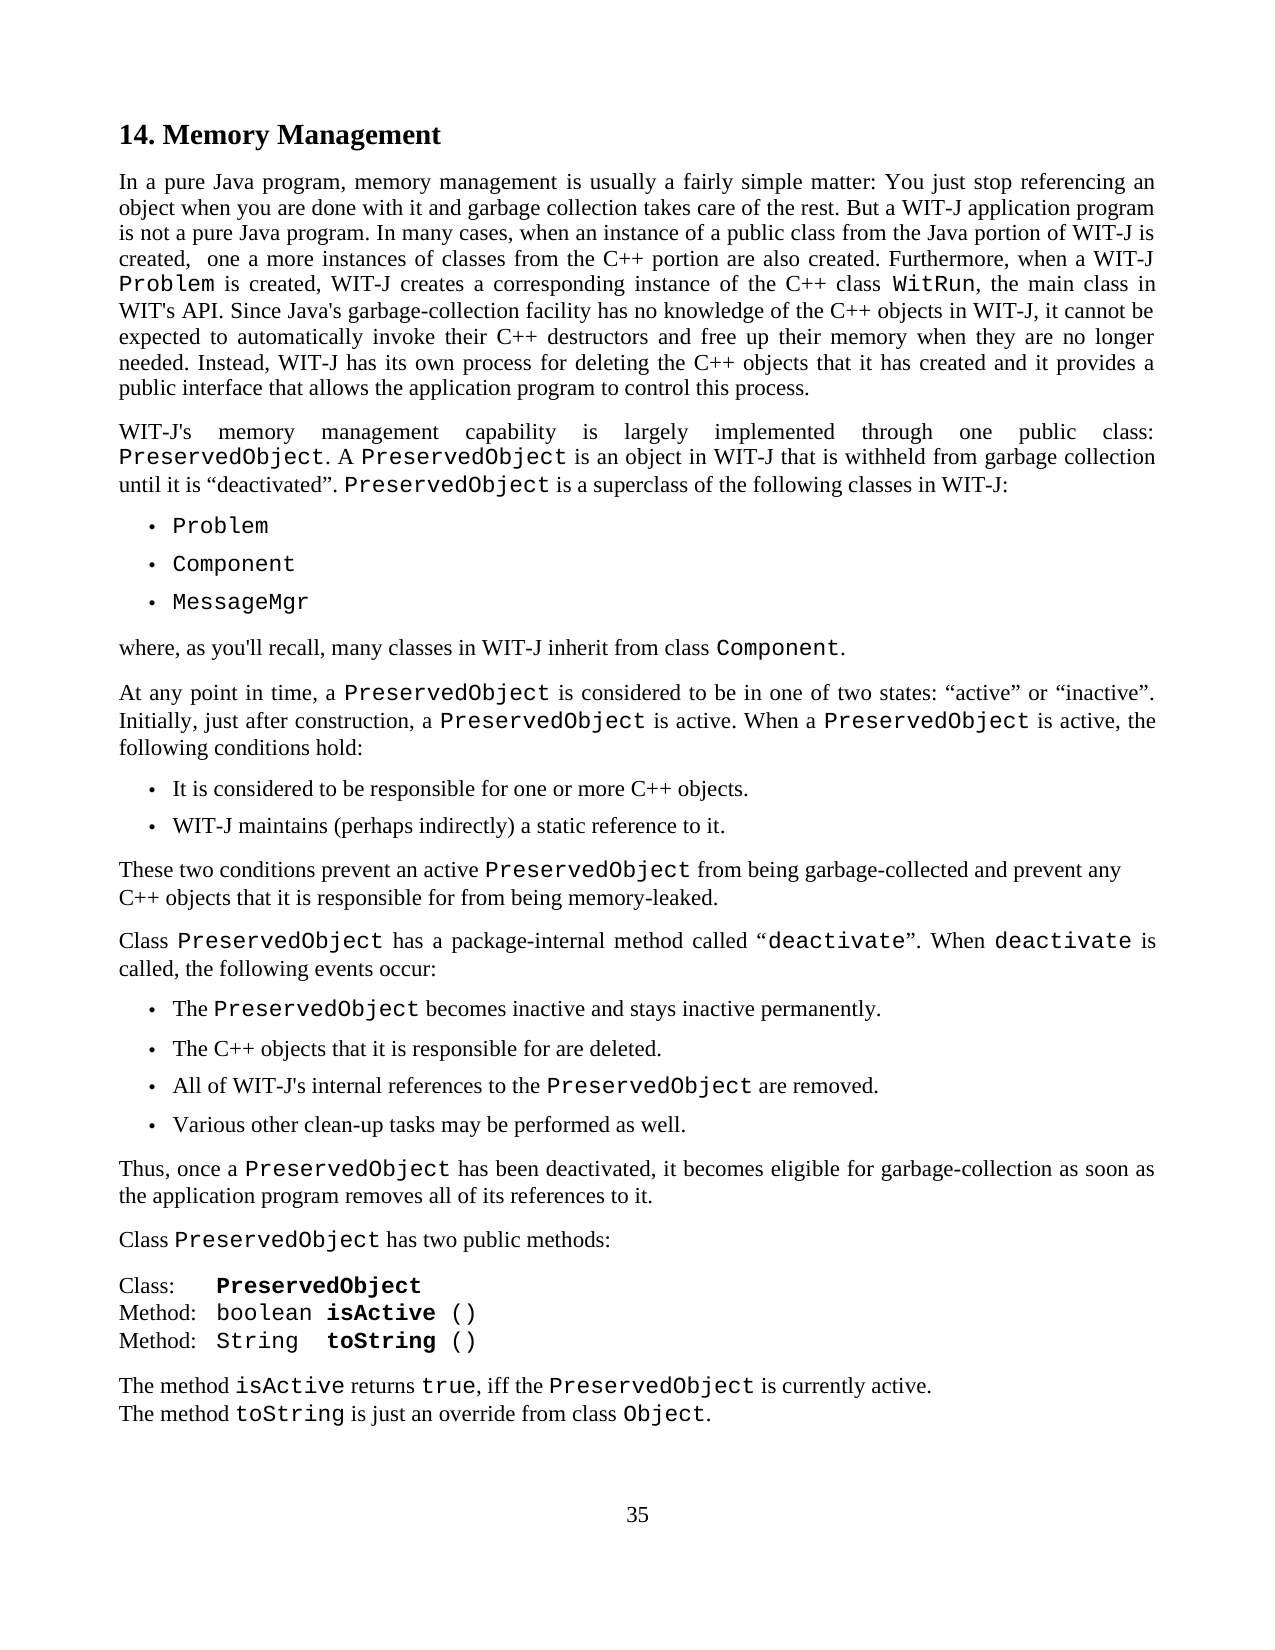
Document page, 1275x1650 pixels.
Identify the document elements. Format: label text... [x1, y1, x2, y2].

text WIT-J's memory management capability is largely implemented through one public class: PreservedObject. A PreservedObject is an object in WIT-J that is withheld from garbage collection until it is “deactivated”. PreservedObject is a superclass of the following classes in WIT-J: [118, 418, 1156, 499]
text Class PreservedObject has two public methods: [118, 1227, 1156, 1254]
text These two conditions prevent an active PreservedObject from being garbage-collected and prevent any C++ objects that it is responsible for from being memory-leaked. [118, 857, 1156, 910]
text The method toString is just an override from class Object. [118, 1401, 1156, 1428]
list All of WIT-J's internal references to the PreservedObject are removed. [118, 1073, 1156, 1100]
list The C++ objects that it is responsible for are deleted. [118, 1035, 1156, 1061]
list Component [118, 552, 1156, 578]
text Method: String toString () [118, 1327, 1156, 1355]
list WIT-J maintains (perhaps indirectly) a static reference to it. [118, 813, 1156, 839]
list It is considered to be responsible for one or more C++ objects. [118, 776, 1156, 801]
text where, as you'll recall, many classes in WIT-J inherit from class Component. [118, 635, 1156, 662]
text At any point in time, a PreservedObject is considered to be in one of two states: “active” or “inactive”. Initially, just after construction, a PreservedObject is active. When a PreservedObject is active, the following conditions hold: [118, 680, 1156, 761]
text Class: PreservedObject [118, 1272, 1156, 1300]
text In a pure Java program, memory management is usually a fairly simple matter: You just stop referencing an object when you are done with it and garbage collection takes care of the rest. But a WIT-J application program is not a pure Java program. In many cases, when an instance of a public class from the Java portion of WIT-J is created, one a more instances of classes from the C++ portion are also created. Furthermore, when a WIT-J Problem is created, WIT-J creates a corresponding instance of the C++ class WitRun, the main class in WIT's API. Since Java's garbage-collection facility has no knowledge of the C++ objects in WIT-J, it cannot be expected to automatically invoke their C++ destructors and free up their memory when they are no longer needed. Instead, WIT-J has its own process for deleting the C++ objects that it has created and it provides a public interface that allows the application program to control this process. [118, 169, 1156, 401]
list Various other clean-up tasks may be performed as well. [118, 1112, 1156, 1138]
subtitle Memory Management [118, 118, 1156, 151]
text Method: boolean isActive () [118, 1300, 1156, 1327]
text Thus, once a PreservedObject has been deactivated, it becomes eligible for garbage-collection as soon as the application program removes all of its references to it. [118, 1156, 1156, 1209]
text Class PreservedObject has a package-internal method called “deactivate”. When deactivate is called, the following events occur: [118, 928, 1156, 981]
list Problem [118, 514, 1156, 540]
text The method isActive returns true, iff the PreservedObject is currently active. [118, 1373, 1156, 1401]
list The PreservedObject becomes inactive and stays inactive permanently. [118, 996, 1156, 1023]
list MessageMgr [118, 591, 1156, 617]
